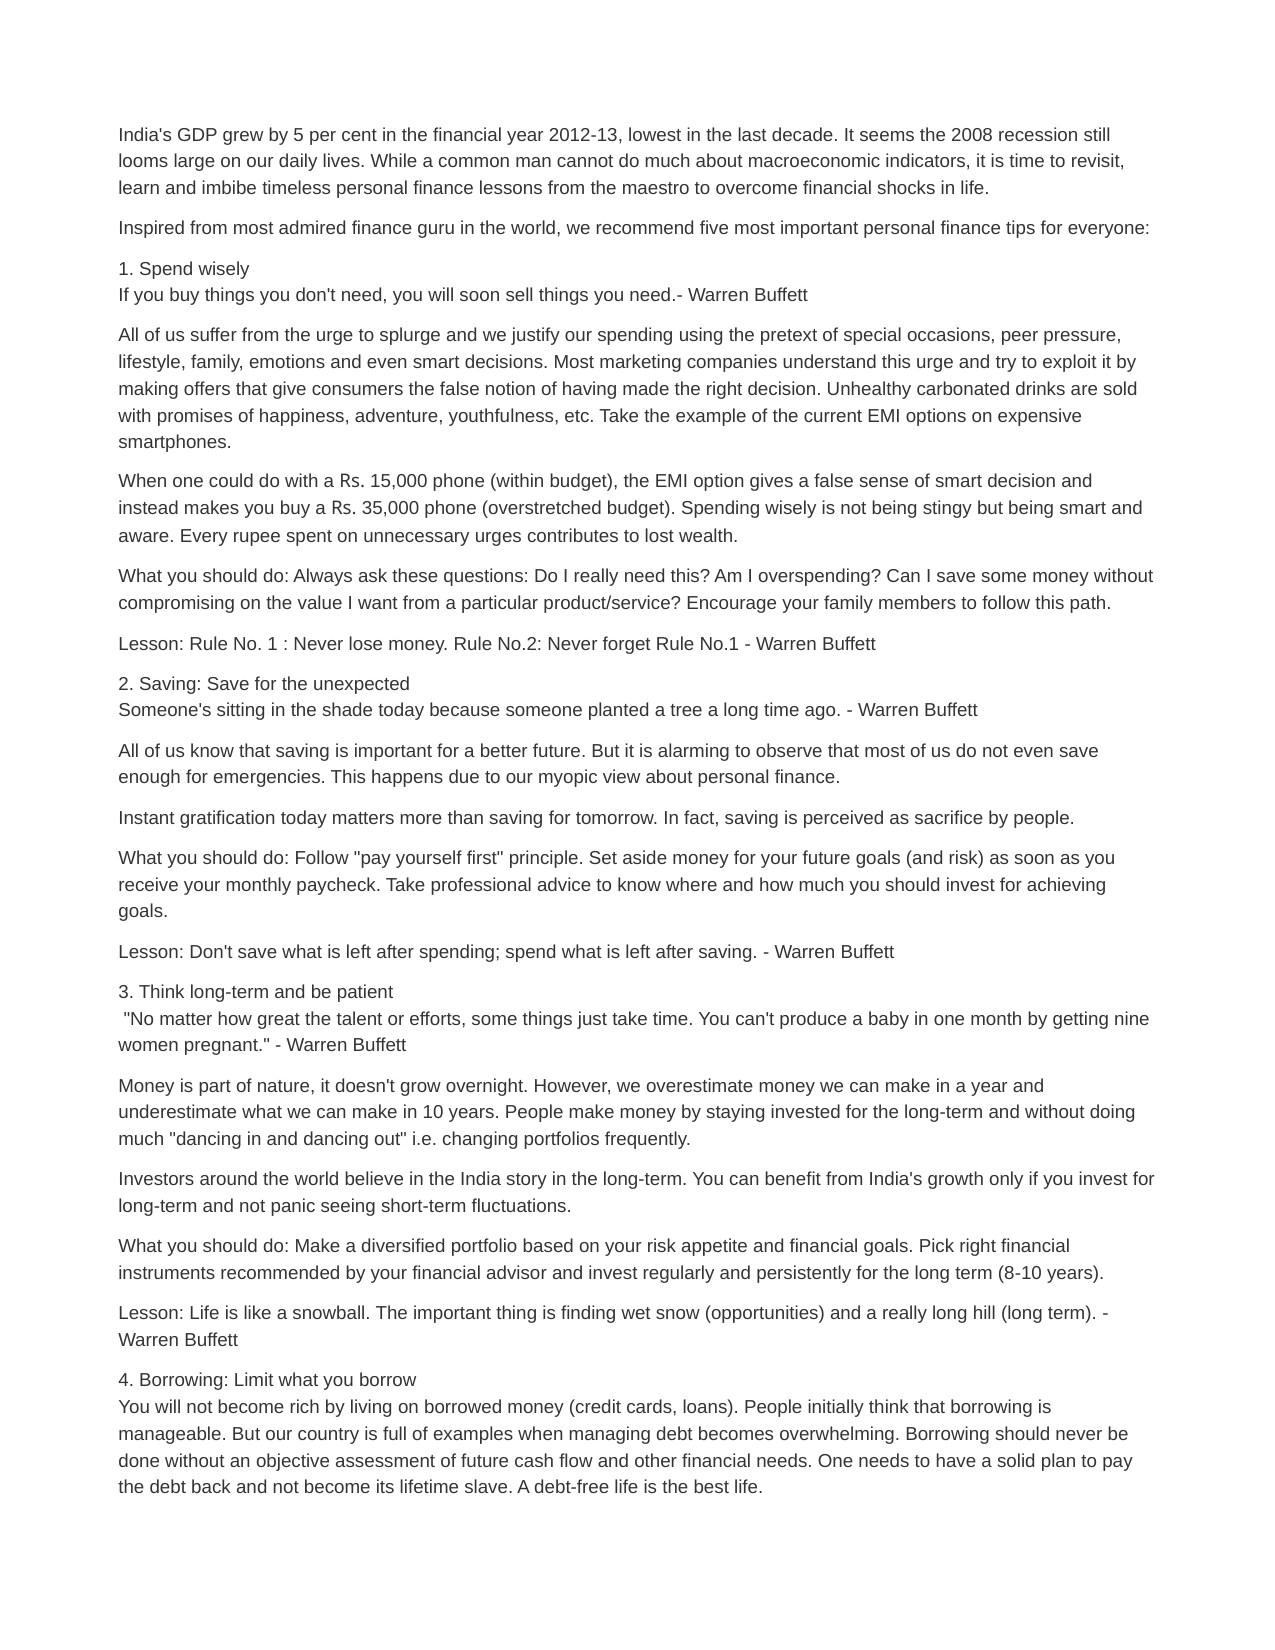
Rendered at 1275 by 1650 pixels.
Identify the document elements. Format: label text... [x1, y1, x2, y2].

text 4. Borrowing: Limit what you borrow You will not become rich by living on borrowed money (credit cards, loans). People initially think that borrowing is manageable. But our country is full of examples when managing debt becomes overwhelming. Borrowing should never be done without an objective assessment of future cash flow and other financial needs. One needs to have a solid plan to pay the debt back and not become its lifetime slave. A debt-free life is the best life. [118, 1364, 1157, 1498]
text 3. Think long-term and be patient "No matter how great the talent or efforts, some things just take time. You can't produce a baby in one month by getting nine women pregnant." - Warren Buffett [118, 975, 1157, 1056]
text Money is part of nature, it doesn't grow overnight. However, we overestimate money we can make in a year and underestimate what we can make in 10 years. People make money by staying invested for the long-term and without doing much "dancing in and dancing out" i.e. changing portfolios frequently. [118, 1069, 1157, 1149]
text 2. Saving: Save for the unexpected Someone's sitting in the shade today because someone planted a tree a long time ago. - Warren Buffett [118, 667, 1157, 721]
text Inspired from most admired finance guru in the world, we recommend five most important personal finance tips for everyone: [118, 212, 1157, 239]
text India's GDP grew by 5 per cent in the financial year 2012-13, lowest in the last decade. It seems the 2008 recession still looms large on our daily lives. While a common man cannot do much about macroeconomic indicators, it is time to revisit, learn and imbibe timeless personal finance lessons from the maestro to overcome financial shocks in life. [118, 118, 1157, 198]
text Lesson: Rule No. 1 : Never lose money. Rule No.2: Never forget Rule No.1 - Warren Buffett [118, 627, 1157, 654]
text Lesson: Don't save what is left after spending; spend what is left after saving. - Warren Buffett [118, 935, 1157, 962]
text Investors around the world believe in the India story in the long-term. You can benefit from India's growth only if you invest for long-term and not panic seeing short-term fluctuations. [118, 1163, 1157, 1216]
text When one could do with a Rs. 15,000 phone (within budget), the EMI option gives a false sense of smart decision and instead makes you buy a Rs. 35,000 phone (overstretched budget). Spending wisely is not being stingy but being smart and aware. Every rupee spent on unnecessary urges contributes to lost wealth. [118, 466, 1157, 547]
text What you should do: Follow "pay yourself first" principle. Set aside money for your future goals (and risk) as soon as you receive your monthly paycheck. Take professional advice to know where and how much you should invest for achieving goals. [118, 841, 1157, 922]
text What you should do: Always ask these questions: Do I really need this? Am I overspending? Can I save some money without compromising on the value I want from a particular product/service? Encourage your family members to follow this path. [118, 560, 1157, 614]
text Lesson: Life is like a snowball. The important thing is finding wet snow (opportunities) and a really long hill (long term). - Warren Buffett [118, 1297, 1157, 1350]
text Instant gratification today matters more than saving for tomorrow. In fact, saving is perceived as sacrifice by people. [118, 801, 1157, 828]
text 1. Spend wisely If you buy things you don't need, you will soon sell things you need.- Warren Buffett [118, 252, 1157, 306]
text All of us suffer from the urge to splurge and we justify our spending using the pretext of special occasions, peer pressure, lifestyle, family, emotions and even smart decisions. Most marketing companies understand this urge and try to exploit it by making offers that give consumers the false notion of having made the right decision. Unhealthy carbonated drinks are sold with promises of happiness, adventure, youthfulness, etc. Take the example of the current EMI options on expensive smartphones. [118, 319, 1157, 453]
text All of us know that saving is important for a better future. But it is alarming to observe that most of us do not even save enough for emergencies. This happens due to our myopic view about personal finance. [118, 734, 1157, 788]
text What you should do: Make a diversified portfolio based on your risk appetite and financial goals. Pick right financial instruments recommended by your financial advisor and invest regularly and persistently for the long term (8-10 years). [118, 1230, 1157, 1283]
